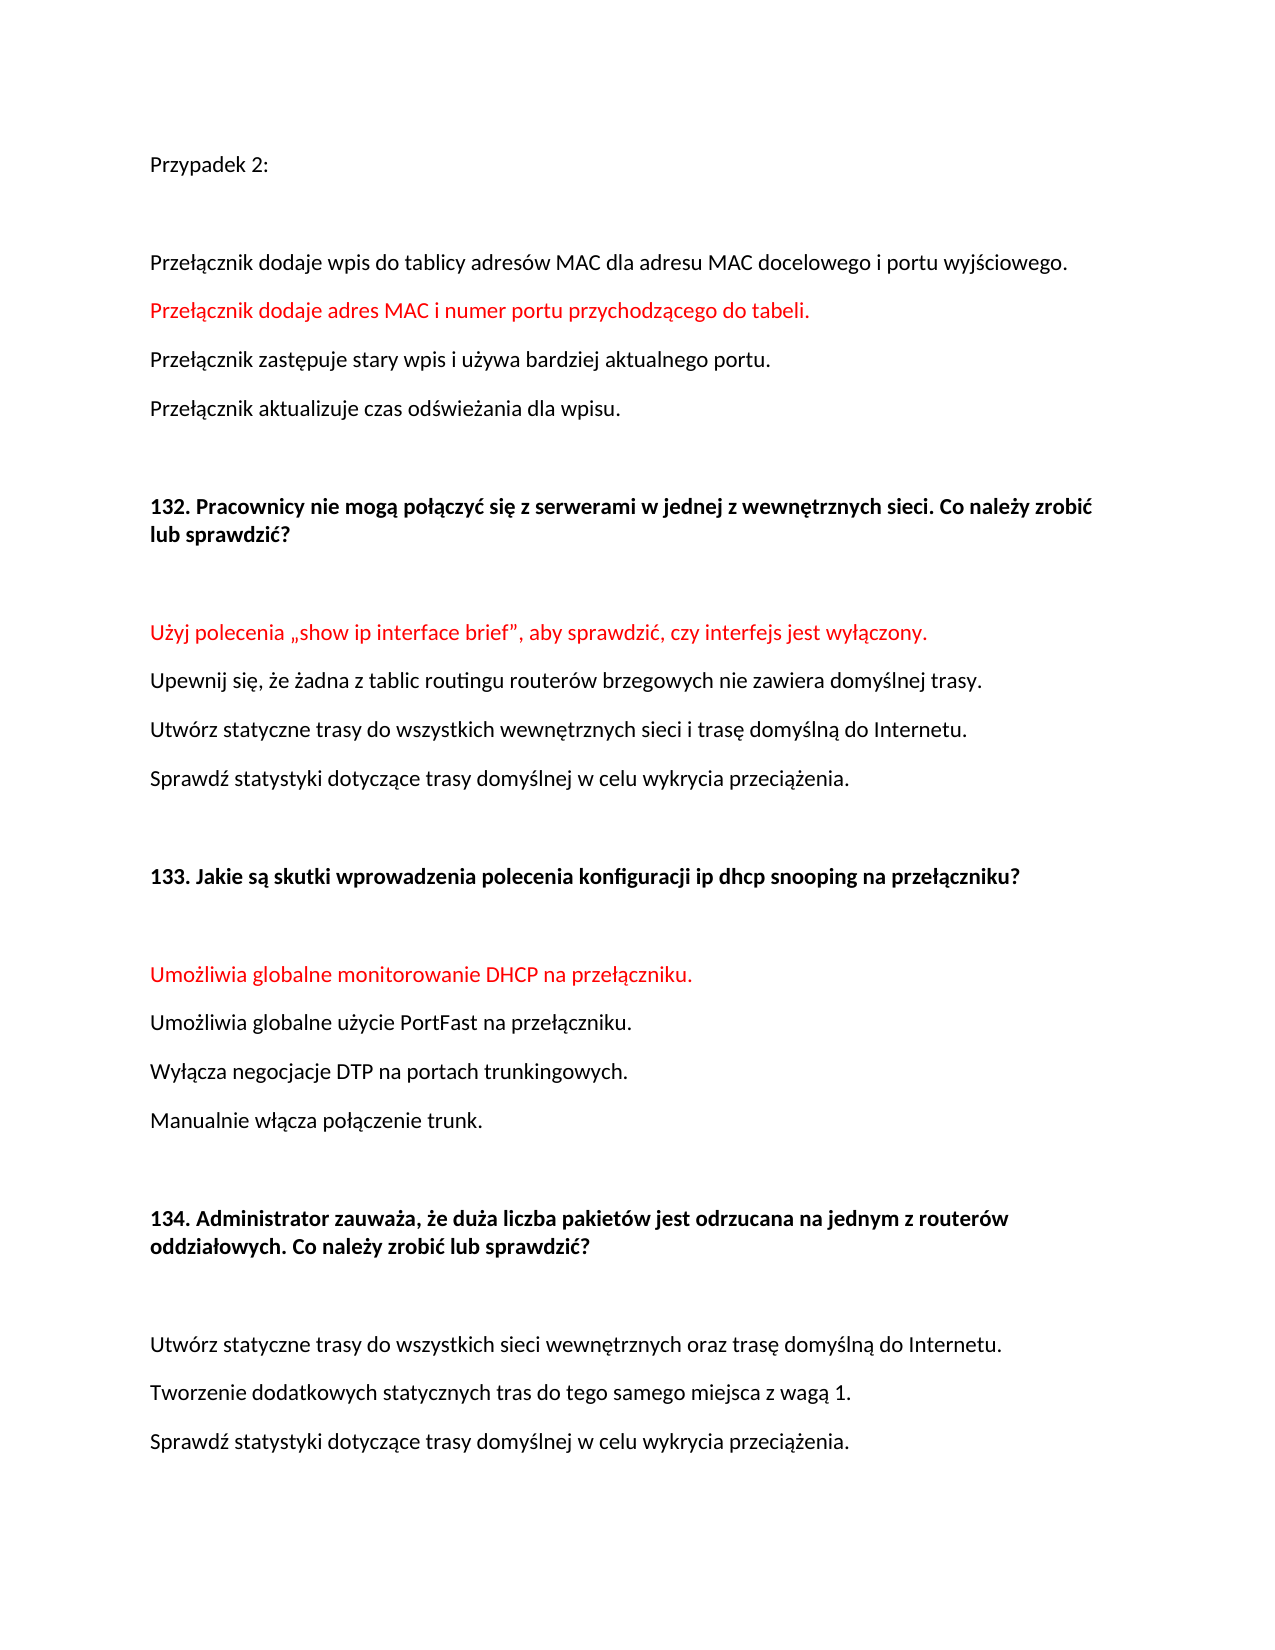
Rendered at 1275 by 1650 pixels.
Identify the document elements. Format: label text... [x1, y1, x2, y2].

text Tworzenie dodatkowych statycznych tras do tego samego miejsca z wagą 1. [150, 1378, 1125, 1407]
text 134. Administrator zauważa, że duża liczba pakietów jest odrzucana na jednym z routerów oddziałowych. Co należy zrobić lub sprawdzić? [150, 1204, 1125, 1260]
text Upewnij się, że żadna z tablic routingu routerów brzegowych nie zawiera domyślnej trasy. [150, 667, 1125, 694]
text Umożliwia globalne monitorowanie DHCP na przełączniku. [150, 960, 1125, 988]
text Przełącznik dodaje wpis do tablicy adresów MAC dla adresu MAC docelowego i portu wyjściowego. [150, 248, 1125, 276]
text Przełącznik aktualizuje czas odświeżania dla wpisu. [150, 394, 1125, 422]
text Przypadek 2: [150, 150, 1125, 178]
text Utwórz statyczne trasy do wszystkich wewnętrznych sieci i trasę domyślną do Internetu. [150, 715, 1125, 743]
text Przełącznik dodaje adres MAC i numer portu przychodzącego do tabeli. [150, 297, 1125, 324]
text Użyj polecenia „show ip interface brief”, aby sprawdzić, czy interfejs jest wyłączony. [150, 618, 1125, 646]
text Utwórz statyczne trasy do wszystkich sieci wewnętrznych oraz trasę domyślną do Internetu. [150, 1330, 1125, 1358]
text Wyłącza negocjacje DTP na portach trunkingowych. [150, 1057, 1125, 1085]
text Sprawdź statystyki dotyczące trasy domyślnej w celu wykrycia przeciążenia. [150, 1427, 1125, 1455]
text Przełącznik zastępuje stary wpis i używa bardziej aktualnego portu. [150, 345, 1125, 373]
text Sprawdź statystyki dotyczące trasy domyślnej w celu wykrycia przeciążenia. [150, 764, 1125, 792]
text Umożliwia globalne użycie PortFast na przełączniku. [150, 1008, 1125, 1037]
text 133. Jakie są skutki wprowadzenia polecenia konfiguracji ip dhcp snooping na przełączniku? [150, 862, 1125, 890]
text 132. Pracownicy nie mogą połączyć się z serwerami w jednej z wewnętrznych sieci. Co należy zrobić lub sprawdzić? [150, 492, 1125, 548]
text Manualnie włącza połączenie trunk. [150, 1106, 1125, 1134]
